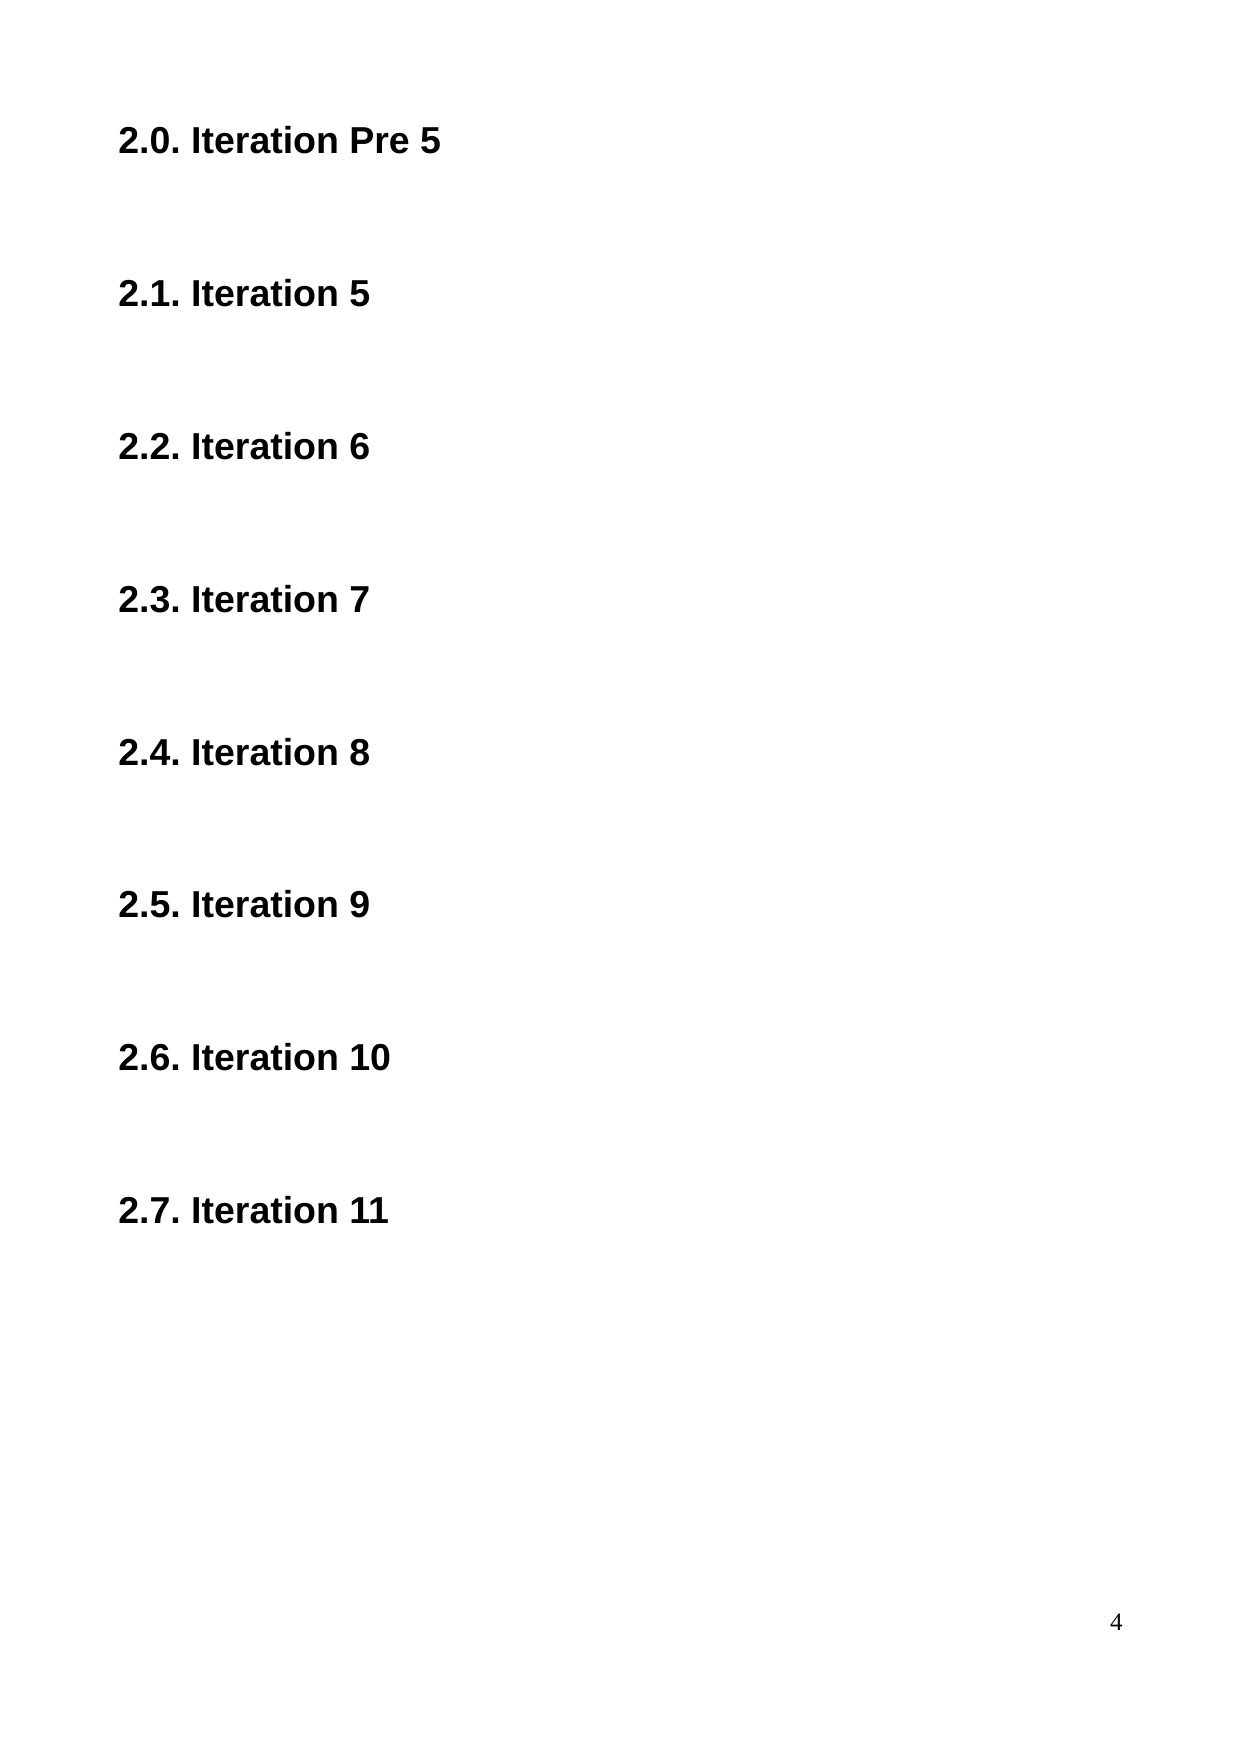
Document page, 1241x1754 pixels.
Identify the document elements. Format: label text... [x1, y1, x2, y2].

subtitle 2.3. Iteration 7 [118, 577, 1122, 620]
subtitle 2.7. Iteration 11 [118, 1188, 1122, 1232]
subtitle 2.2. Iteration 6 [118, 424, 1122, 467]
subtitle 2.0. Iteration Pre 5 [118, 118, 1122, 161]
subtitle 2.6. Iteration 10 [118, 1036, 1122, 1079]
subtitle 2.1. Iteration 5 [118, 271, 1122, 314]
subtitle 2.5. Iteration 9 [118, 883, 1122, 926]
subtitle 2.4. Iteration 8 [118, 730, 1122, 773]
